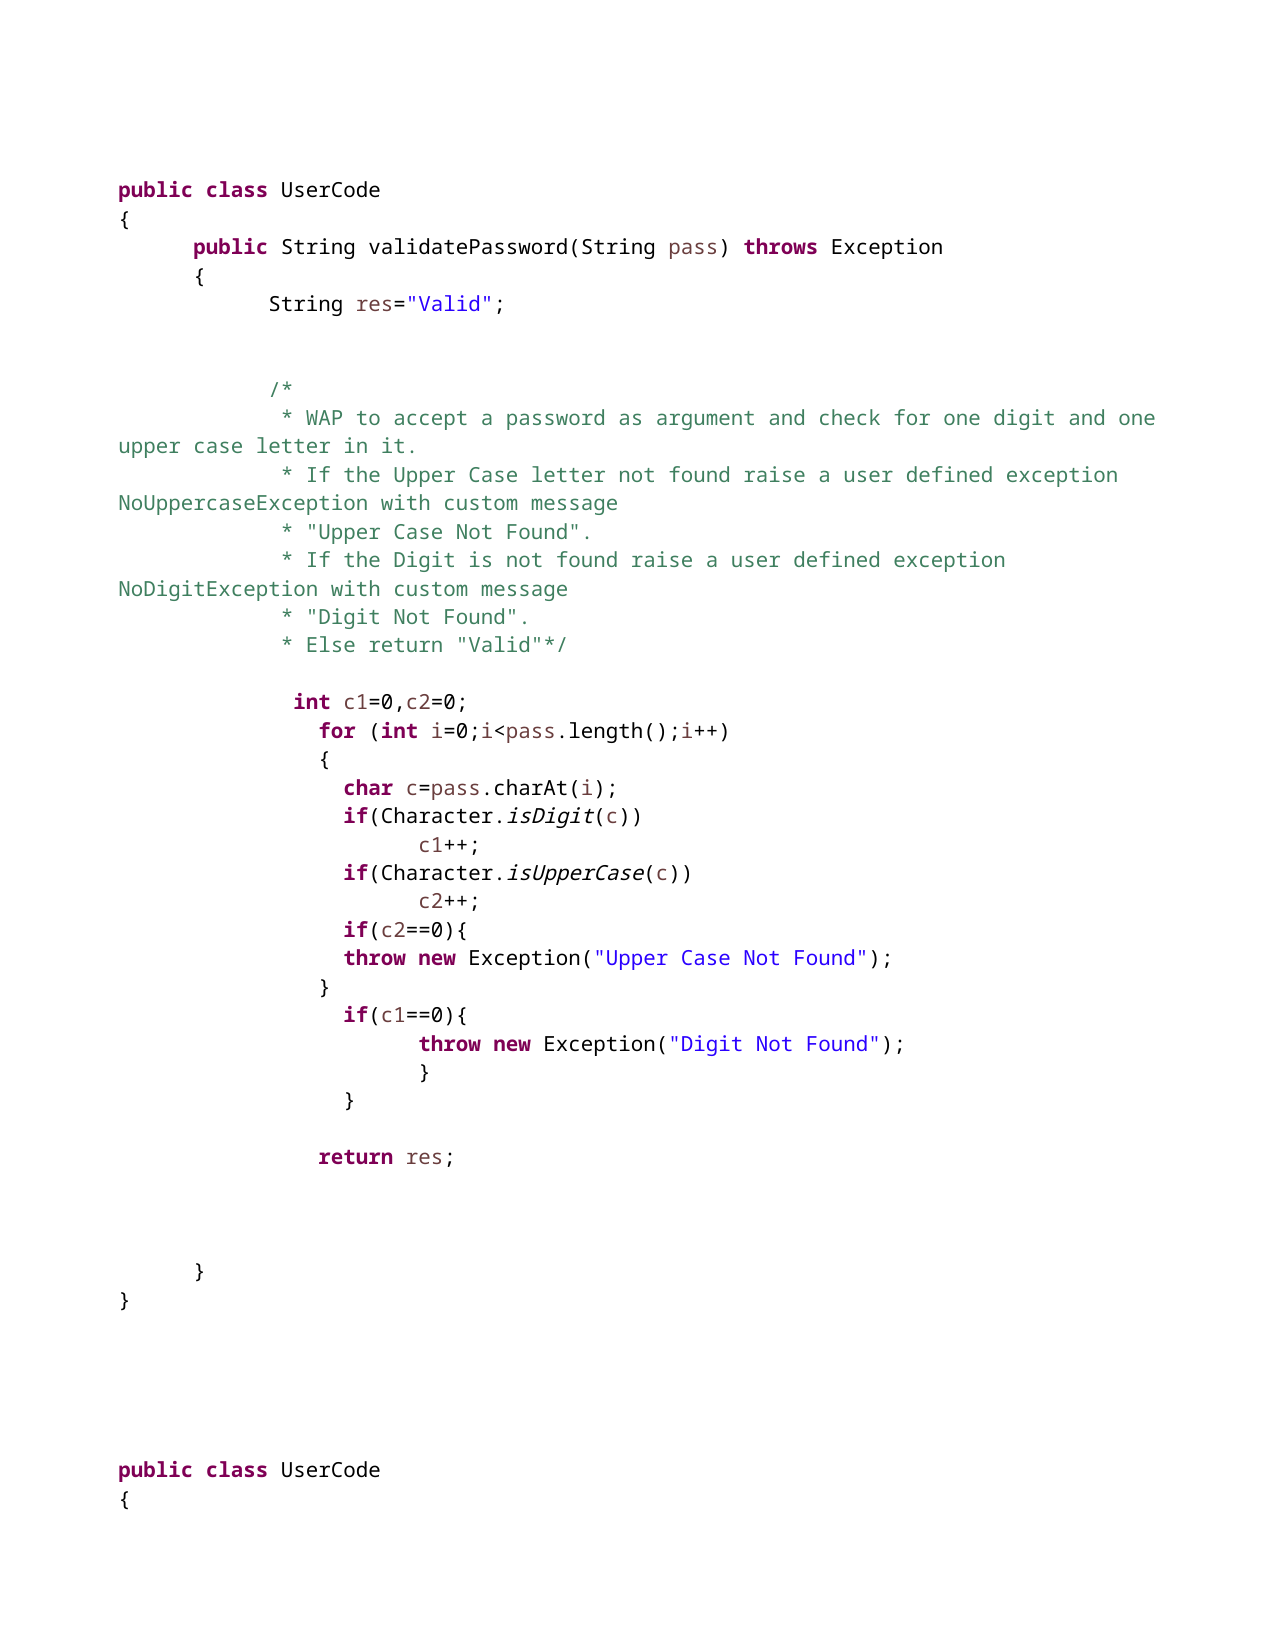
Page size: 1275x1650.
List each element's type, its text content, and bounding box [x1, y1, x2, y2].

text if(Character.isDigit(c)) [118, 801, 1157, 830]
text if(c1==0){ [118, 1000, 1157, 1029]
text { [118, 744, 1157, 773]
text for (int i=0;i<pass.length();i++) [118, 716, 1157, 744]
text } [118, 972, 1157, 1000]
text * Else return "Valid"*/ [118, 631, 1157, 659]
text throw new Exception("Upper Case Not Found"); [118, 943, 1157, 972]
text c2++; [118, 887, 1157, 915]
text * If the Upper Case letter not found raise a user defined exception NoUppercaseException with custom message [118, 460, 1157, 517]
text if(Character.isUpperCase(c)) [118, 858, 1157, 887]
text return res; [118, 1142, 1157, 1171]
text throw new Exception("Digit Not Found"); [118, 1029, 1157, 1057]
text } [118, 1057, 1157, 1086]
text public class UserCode [118, 176, 1157, 204]
text * WAP to accept a password as argument and check for one digit and one upper case letter in it. [118, 403, 1157, 460]
text } [118, 1086, 1157, 1114]
text } [118, 1285, 1157, 1313]
text if(c2==0){ [118, 915, 1157, 943]
text { [118, 204, 1157, 232]
text * "Upper Case Not Found". [118, 517, 1157, 545]
text /* [118, 375, 1157, 403]
text c1++; [118, 830, 1157, 858]
text int c1=0,c2=0; [118, 687, 1157, 716]
text public class UserCode [118, 1455, 1157, 1484]
text public String validatePassword(String pass) throws Exception [118, 232, 1157, 261]
text * If the Digit is not found raise a user defined exception NoDigitException with custom message [118, 545, 1157, 602]
text * "Digit Not Found". [118, 602, 1157, 631]
text { [118, 261, 1157, 289]
text String res="Valid"; [118, 289, 1157, 318]
text { [118, 1484, 1157, 1512]
text char c=pass.charAt(i); [118, 773, 1157, 801]
text } [118, 1256, 1157, 1285]
